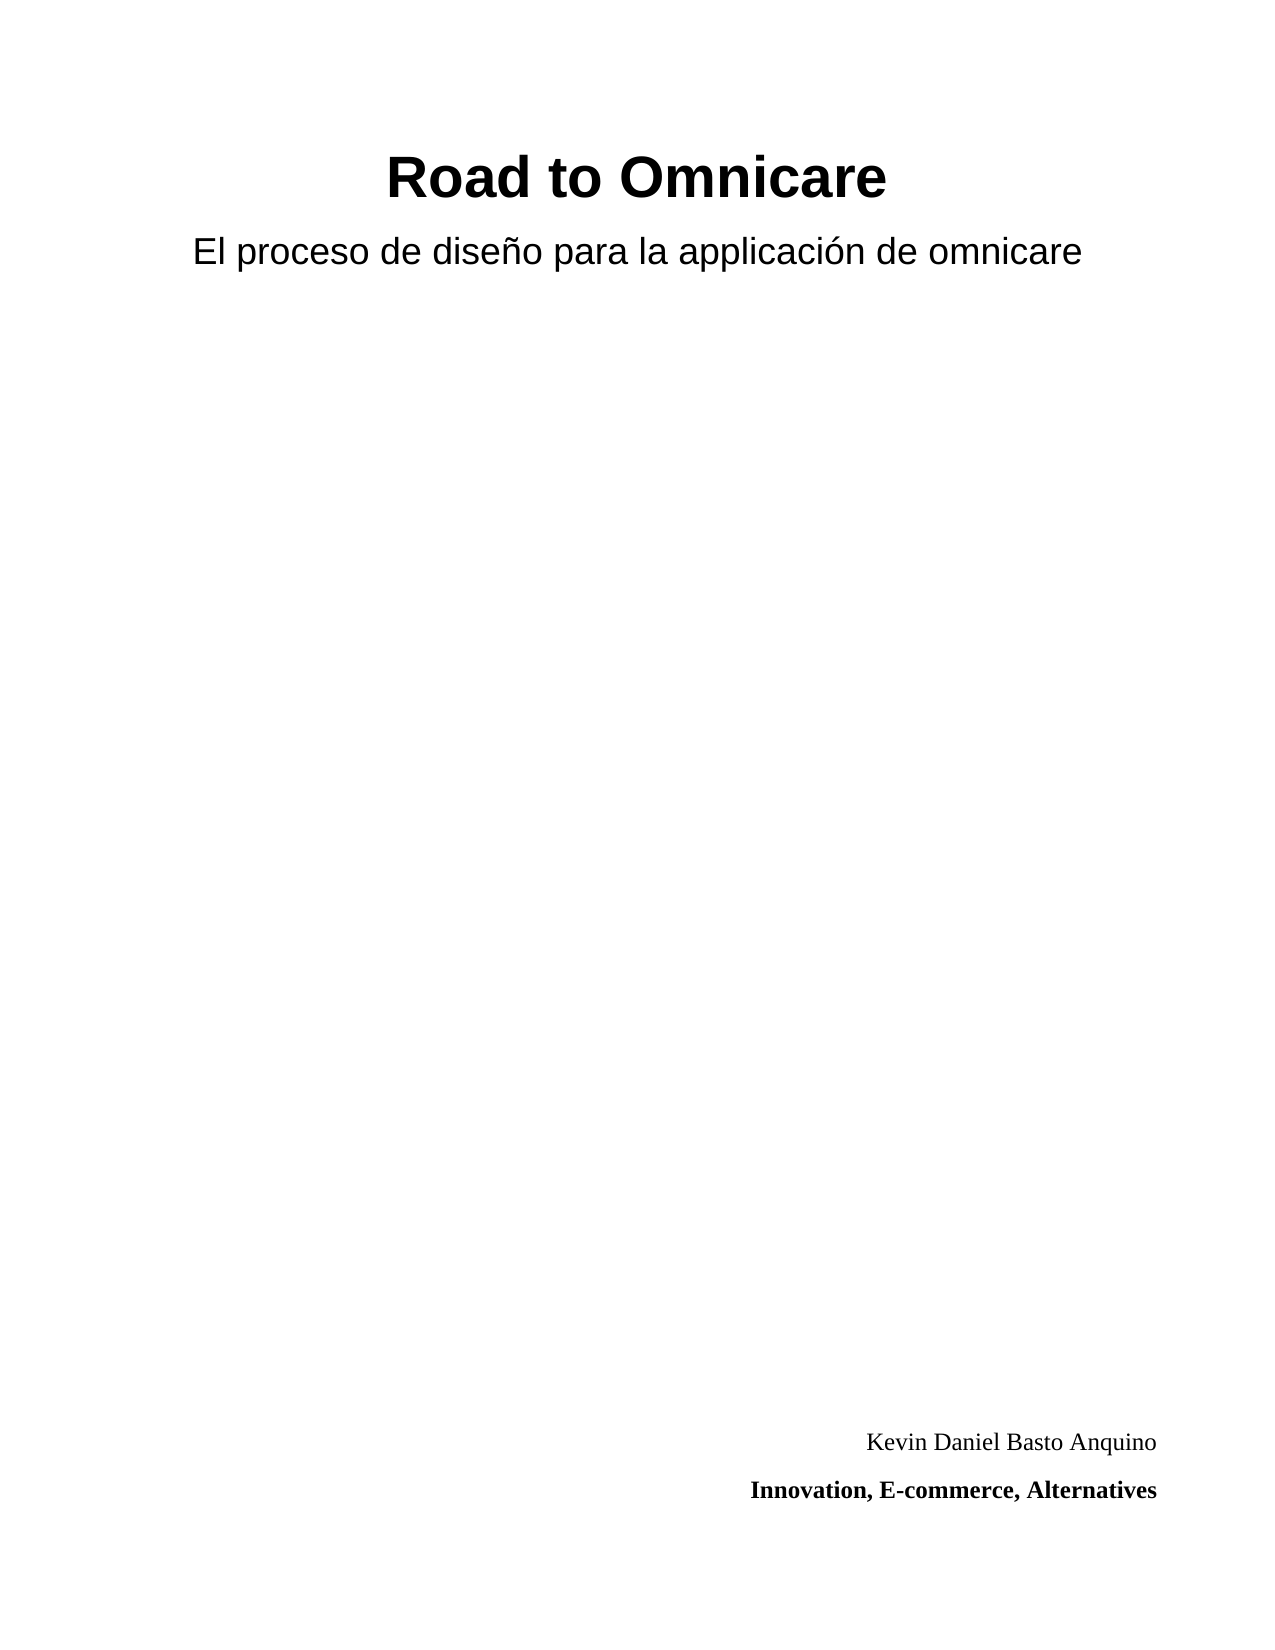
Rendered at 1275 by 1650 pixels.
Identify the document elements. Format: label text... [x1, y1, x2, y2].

text Innovation, E-commerce, Alternatives [118, 1475, 1157, 1503]
title Road to Omnicare [118, 143, 1157, 210]
subtitle El proceso de diseño para la applicación de omnicare [118, 229, 1157, 272]
text Kevin Daniel Basto Anquino [118, 1427, 1157, 1456]
